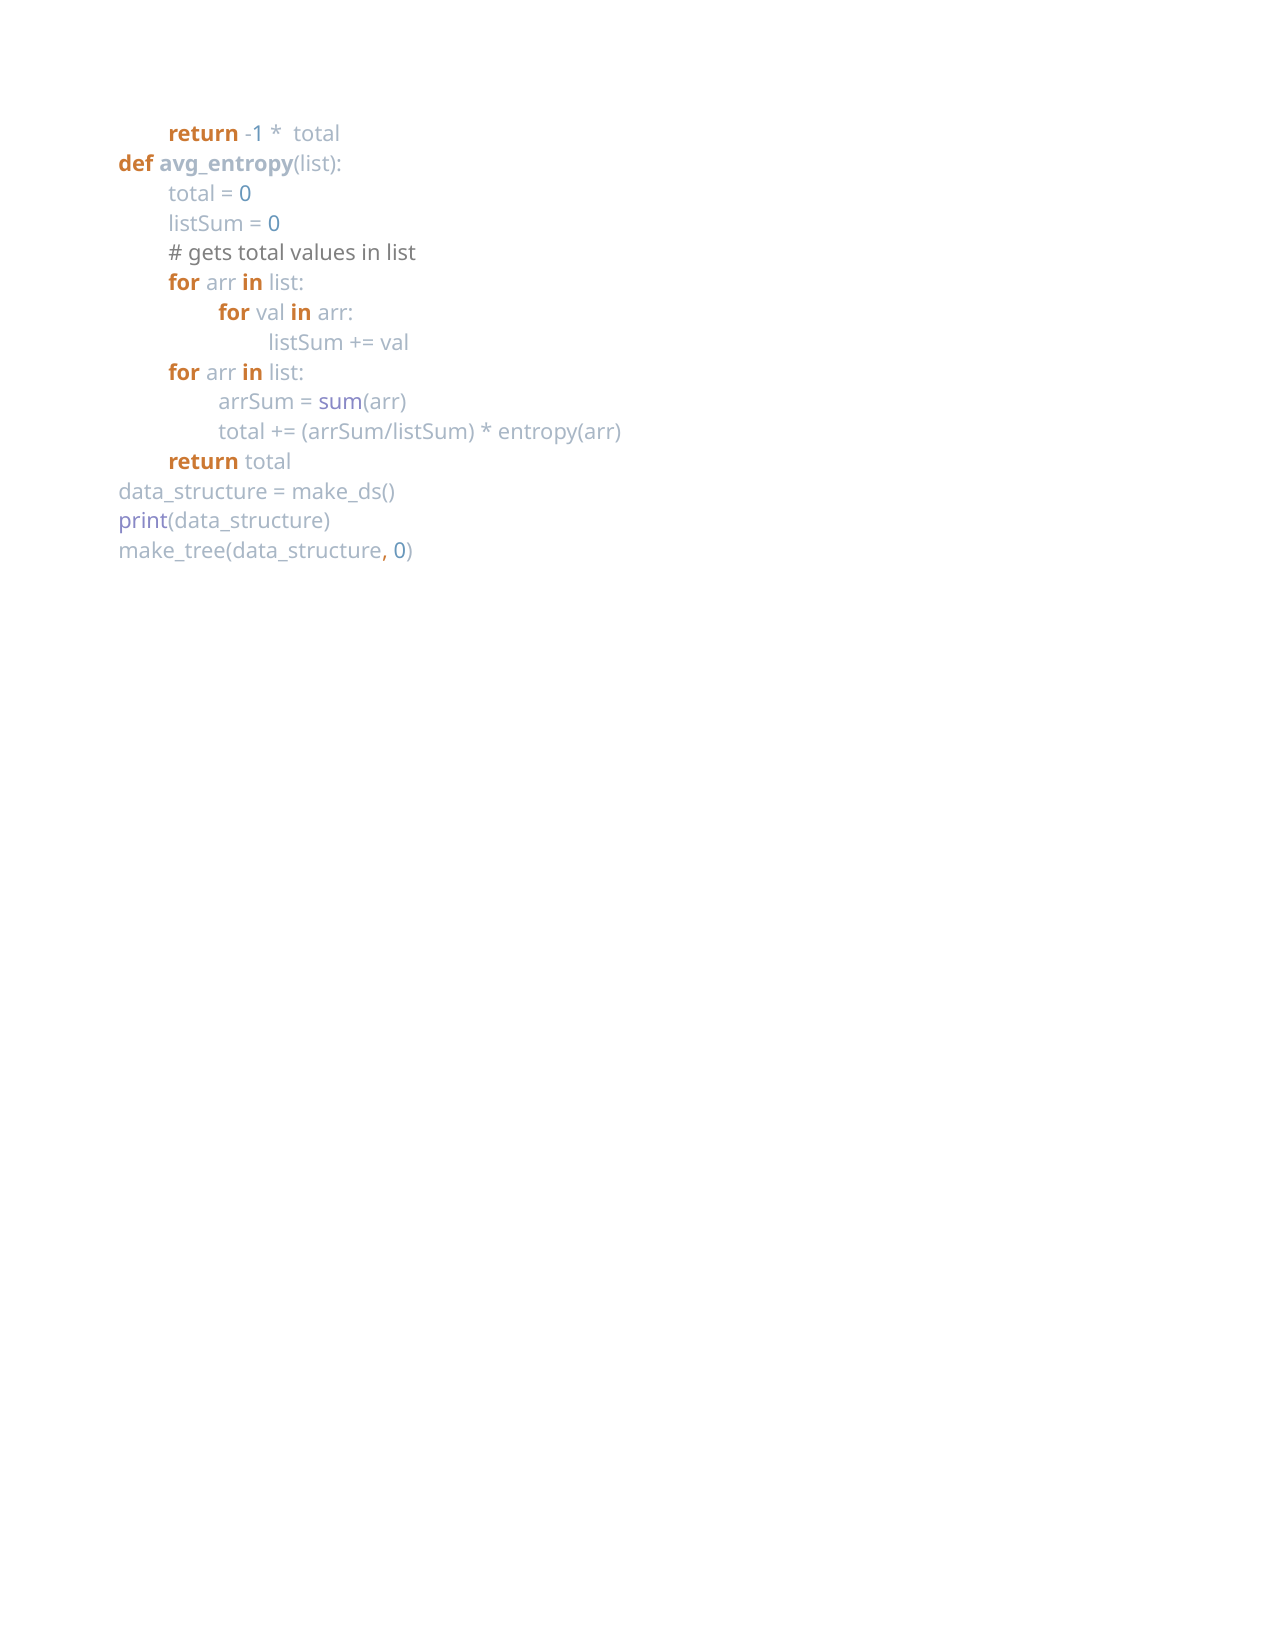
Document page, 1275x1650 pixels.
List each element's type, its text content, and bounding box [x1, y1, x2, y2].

text listSum += val [118, 327, 1157, 356]
text print(data_structure) [118, 505, 1157, 535]
text data_structure = make_ds() [118, 476, 1157, 505]
text for val in arr: [118, 297, 1157, 327]
text arrSum = sum(arr) [118, 386, 1157, 416]
text # gets total values in list [118, 237, 1157, 267]
text for arr in list: [118, 267, 1157, 297]
text for arr in list: [118, 356, 1157, 386]
text make_tree(data_structure, 0) [118, 535, 1157, 565]
text total = 0 [118, 178, 1157, 207]
text return total [118, 446, 1157, 476]
text total += (arrSum/listSum) * entropy(arr) [118, 416, 1157, 446]
text listSum = 0 [118, 207, 1157, 237]
text return -1 * total [118, 118, 1157, 148]
text def avg_entropy(list): [118, 148, 1157, 178]
